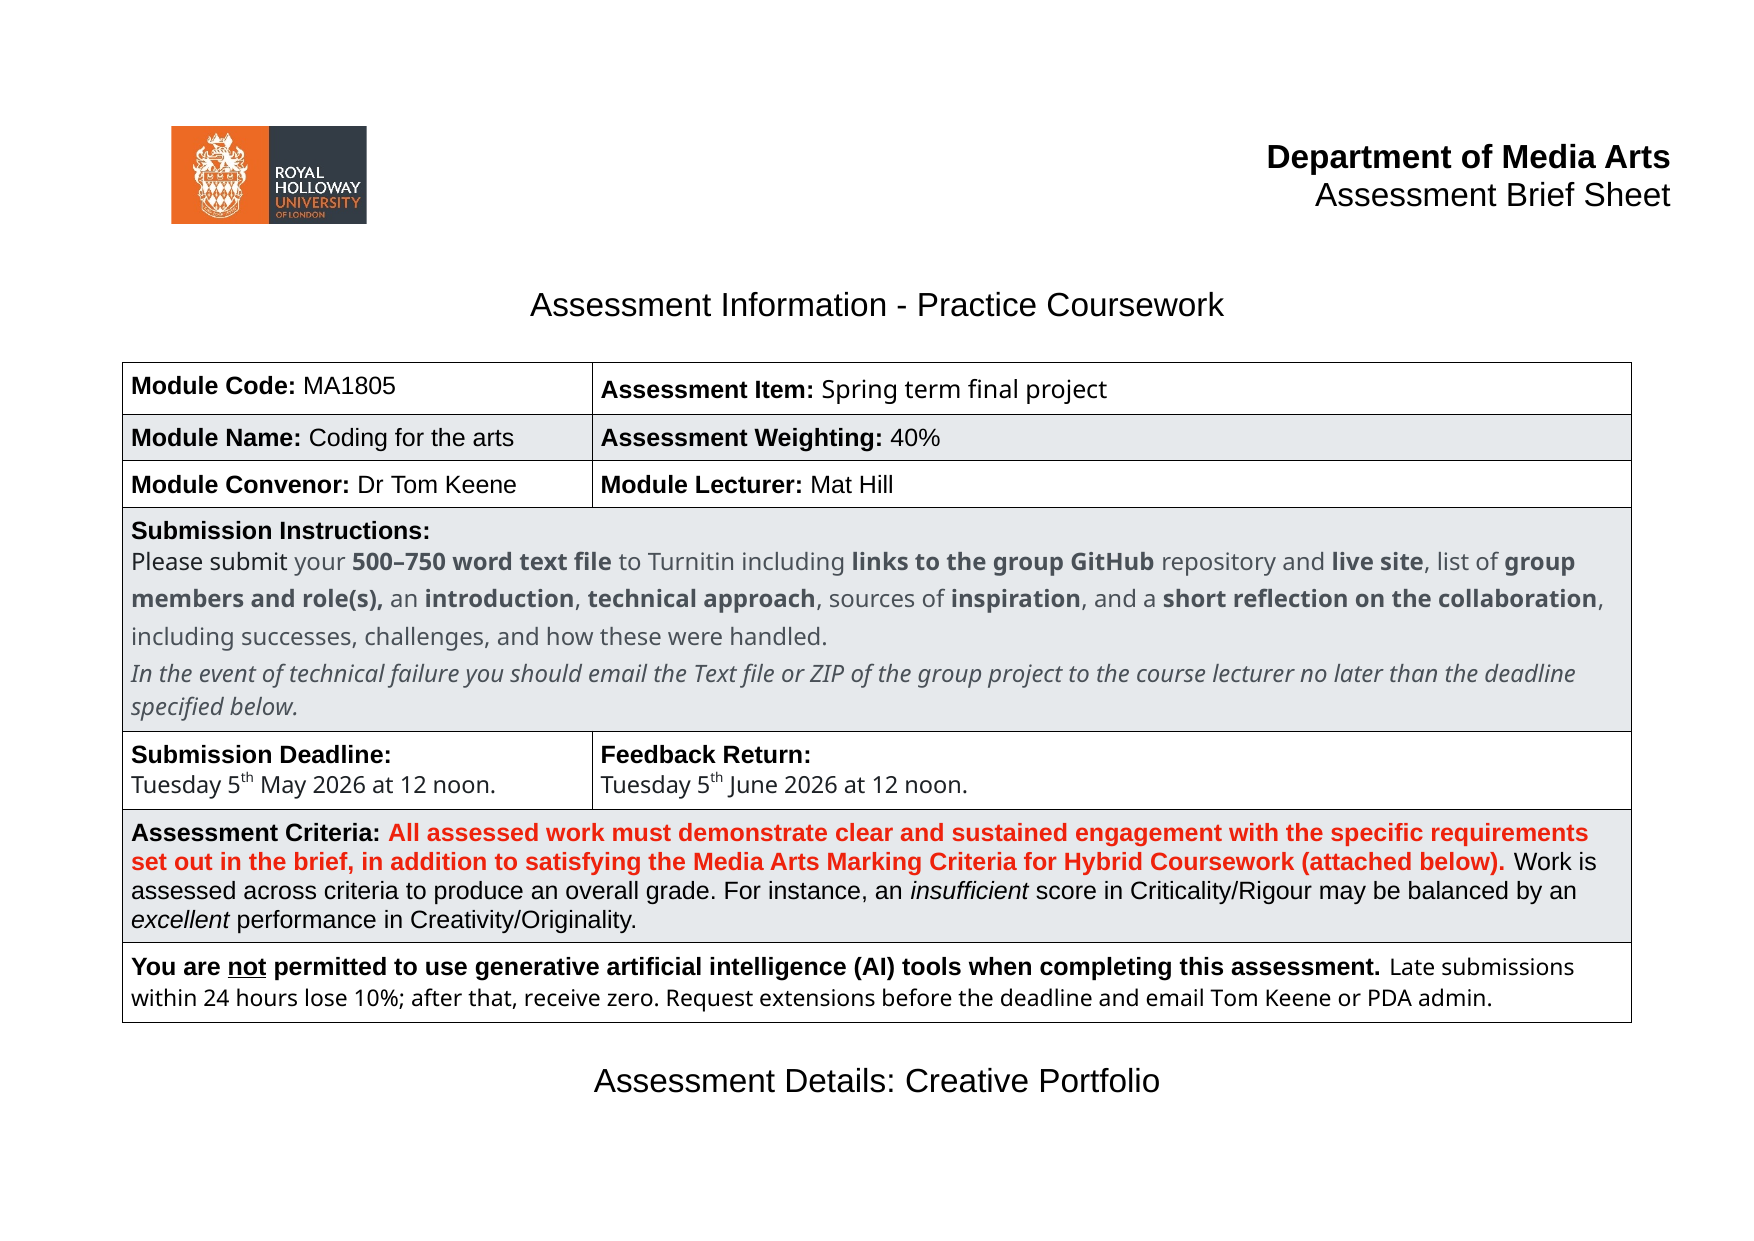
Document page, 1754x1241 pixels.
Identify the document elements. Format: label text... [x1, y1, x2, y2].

text Assessment Details: Creative Portfolio [118, 1061, 1636, 1100]
table_cell You are not permitted to use generative artificial intelligence (AI) tools when completing this assessment. Late submissions within 24 hours lose 10%; after that, receive zero. Request extensions before the deadline and email Tom Keene or PDA admin. [123, 943, 1631, 1022]
table_cell Module Lecturer: Mat Hill [593, 461, 1631, 507]
table_header [163, 118, 520, 232]
text Assessment Information - Practice Coursework [118, 285, 1636, 323]
table_header Module Code: MA1805 [123, 363, 592, 414]
table_cell Module Name: Coding for the arts [123, 415, 592, 460]
table_cell Assessment Weighting: 40% [593, 415, 1631, 460]
table_cell Module Convenor: Dr Tom Keene [123, 461, 592, 507]
table_cell Feedback Return: Tuesday 5th June 2026 at 12 noon. [593, 732, 1631, 809]
table_header Department of Media Arts Assessment Brief Sheet [520, 118, 1679, 232]
table_cell Assessment Criteria: All assessed work must demonstrate clear and sustained engagement with the specific requirements set out in the brief, in addition to satisfying the Media Arts Marking Criteria for Hybrid Coursework (attached below). Work is assessed across criteria to produce an overall grade. For instance, an insufficient score in Criticality/Rigour may be balanced by an excellent performance in Creativity/Originality. [123, 810, 1631, 942]
table_cell Submission Deadline: Tuesday 5th May 2026 at 12 noon. [123, 732, 592, 809]
table_header Assessment Item: Spring term final project [593, 363, 1631, 414]
table_cell Submission Instructions: Please submit your 500–750 word text file to Turnitin including links to the group GitHub repository and live site, list of group members and role(s), an introduction, technical approach, sources of inspiration, and a short reflection on the collaboration, including successes, challenges, and how these were handled. In the event of technical failure you should email the Text file or ZIP of the group project to the course lecturer no later than the deadline specified below. [123, 508, 1631, 731]
picture [171, 126, 367, 224]
